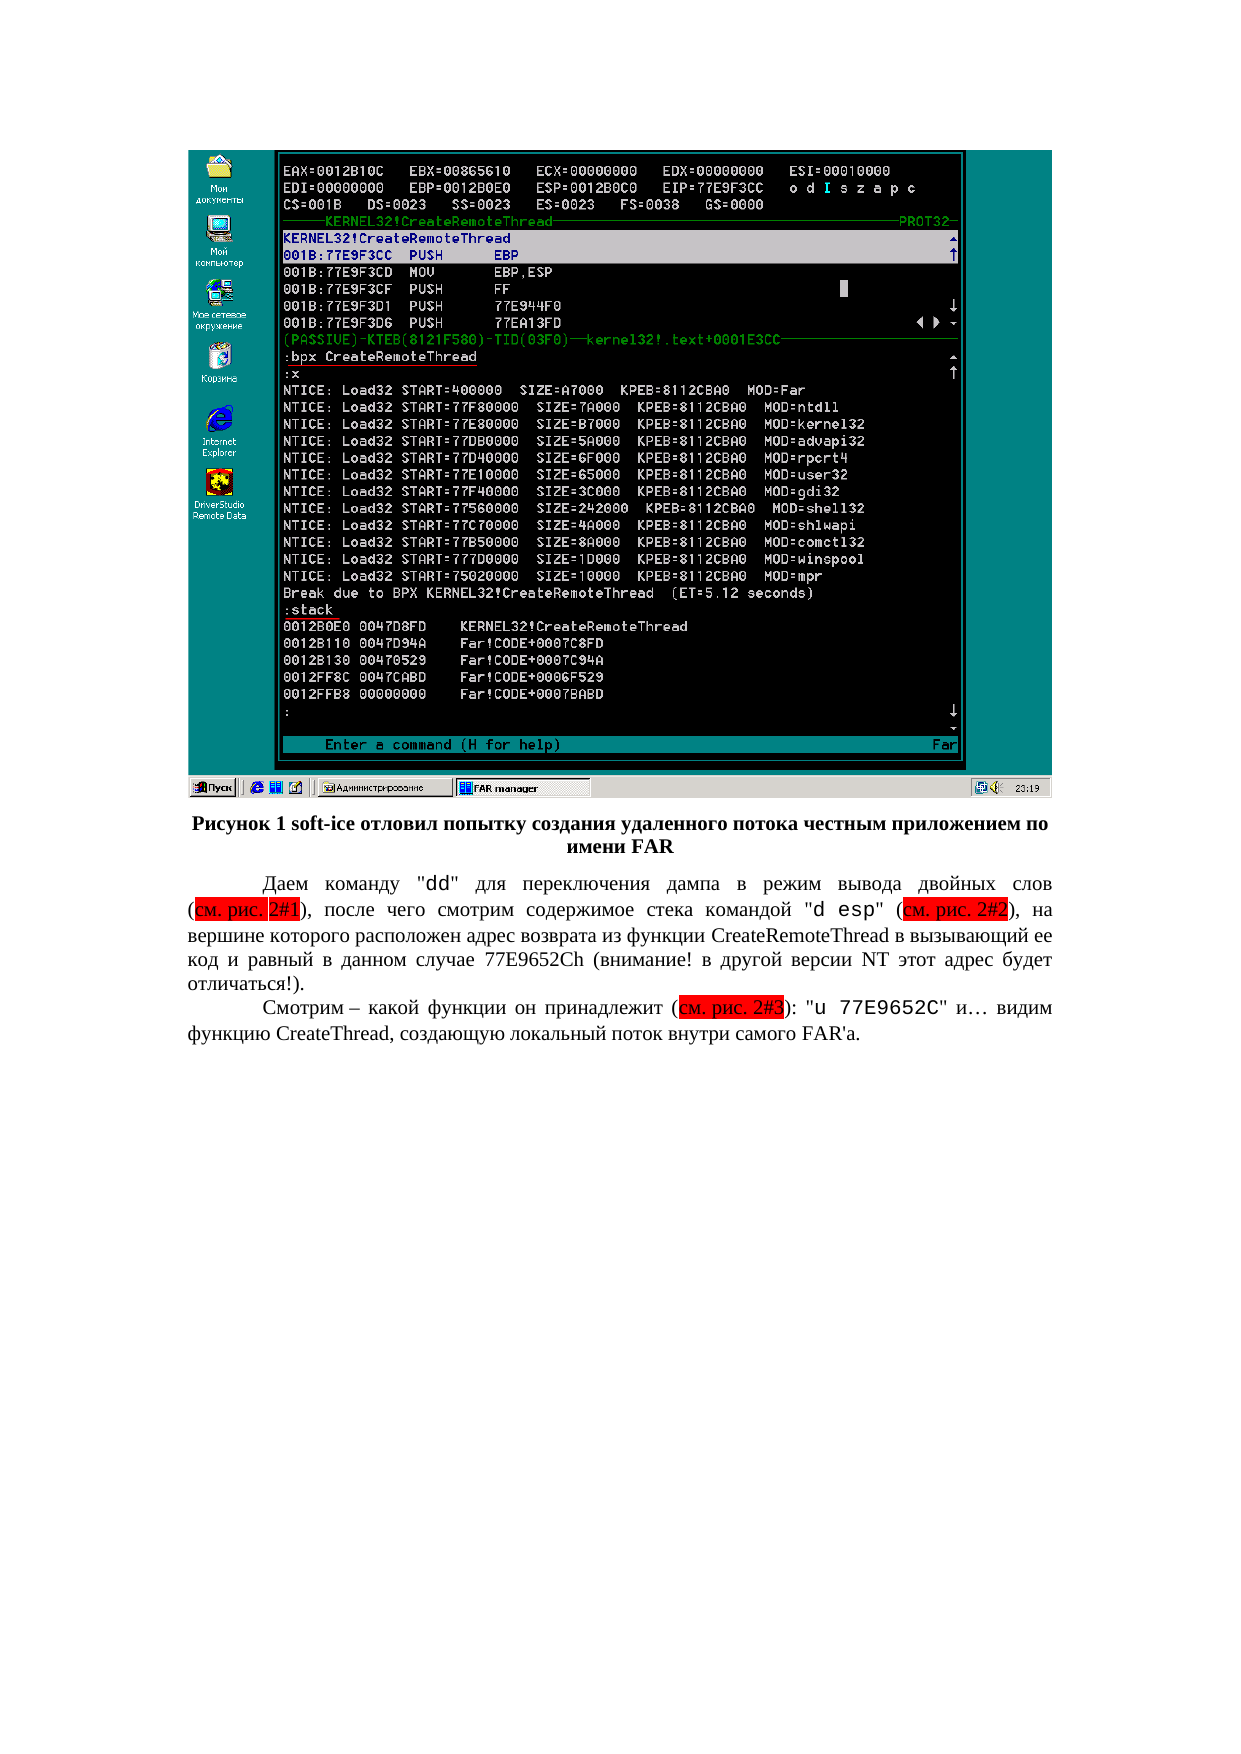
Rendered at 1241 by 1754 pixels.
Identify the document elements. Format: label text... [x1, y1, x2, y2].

picture [188, 150, 1052, 798]
text Даем команду "dd" для переключения дампа в режим вывода двойных слов (см. рис. 2#1), после чего смотрим содержимое стека командой "d esp" (см. рис. 2#2), на вершине которого расположен адрес возврата из функции CreateRemoteThread в вызывающий ее код и равный в данном случае 77E9652Ch (внимание! в другой версии NT этот адрес будет отличаться!). [187, 871, 1053, 995]
text Смотрим – какой функции он принадлежит (см. рис. 2#3): "u 77E9652C" и… видим функцию CreateThread, создающую локальный поток внутри самого FAR'а. [187, 995, 1053, 1044]
text Рисунок 1 soft-ice отловил попытку создания удаленного потока честным приложением по имени FAR [187, 810, 1053, 858]
